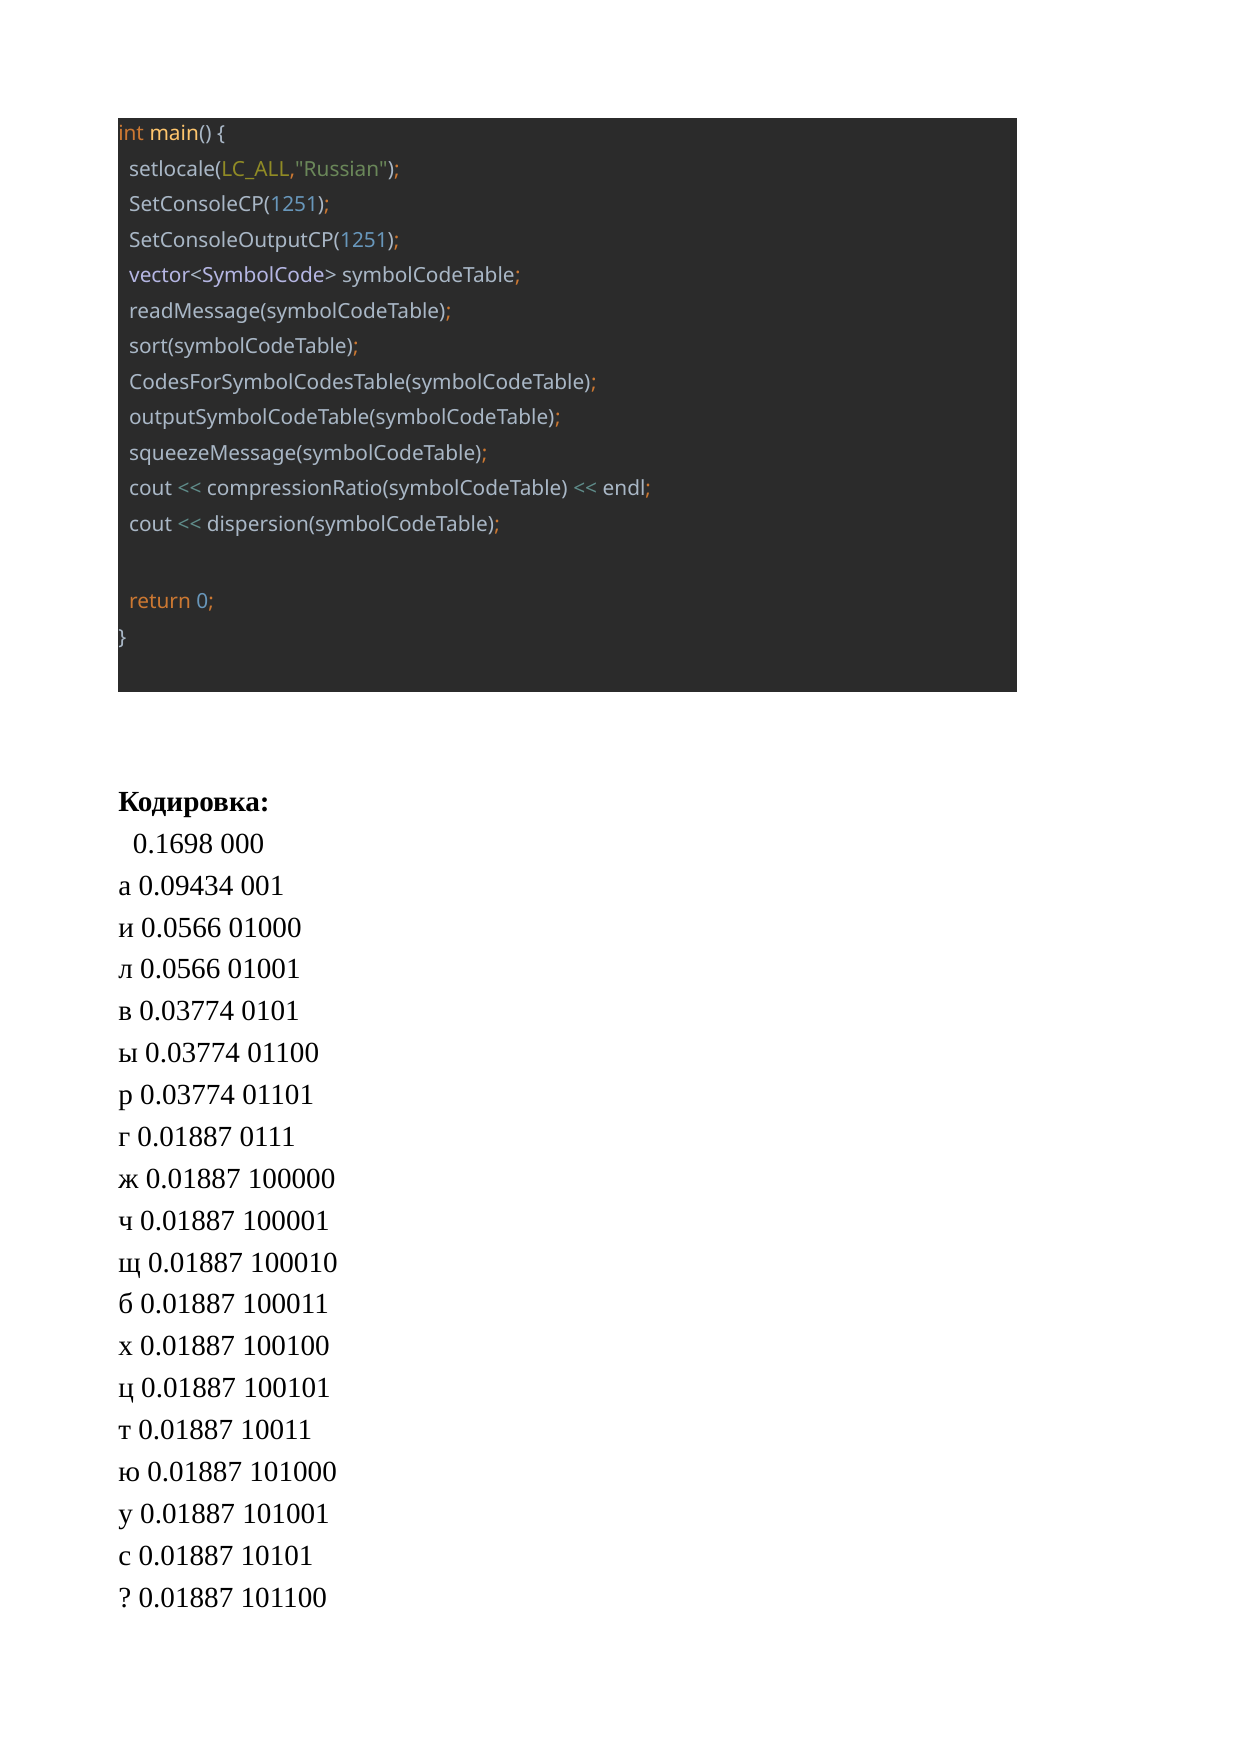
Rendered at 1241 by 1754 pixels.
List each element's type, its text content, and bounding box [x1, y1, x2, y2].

text ч 0.01887 100001 [118, 1203, 1017, 1236]
text х 0.01887 100100 [118, 1328, 1017, 1362]
text ю 0.01887 101000 [118, 1454, 1017, 1488]
text ы 0.03774 01100 [118, 1035, 1017, 1069]
text Кодировка: [118, 784, 1017, 818]
text б 0.01887 100011 [118, 1287, 1017, 1320]
text щ 0.01887 100010 [118, 1245, 1017, 1278]
text л 0.0566 01001 [118, 952, 1017, 985]
text у 0.01887 101001 [118, 1496, 1017, 1529]
text и 0.0566 01000 [118, 910, 1017, 943]
text ц 0.01887 100101 [118, 1370, 1017, 1404]
text 0.1698 000 [118, 826, 1017, 859]
text ж 0.01887 100000 [118, 1161, 1017, 1194]
text а 0.09434 001 [118, 868, 1017, 901]
text с 0.01887 10101 [118, 1538, 1017, 1571]
text int main() { setlocale(LC_ALL,"Russian"); SetConsoleCP(1251); SetConsoleOutputCP(1251); vector<SymbolCode> symbolCodeTable; readMessage(symbolCodeTable); sort(symbolCodeTable); CodesForSymbolCodesTable(symbolCodeTable); outputSymbolCodeTable(symbolCodeTable); squeezeMessage(symbolCodeTable); cout << compressionRatio(symbolCodeTable) << endl; cout << dispersion(symbolCodeTable); return 0; } [118, 118, 1017, 692]
text г 0.01887 0111 [118, 1119, 1017, 1153]
text в 0.03774 0101 [118, 993, 1017, 1027]
text р 0.03774 01101 [118, 1077, 1017, 1111]
text т 0.01887 10011 [118, 1412, 1017, 1446]
text ? 0.01887 101100 [118, 1580, 1017, 1613]
